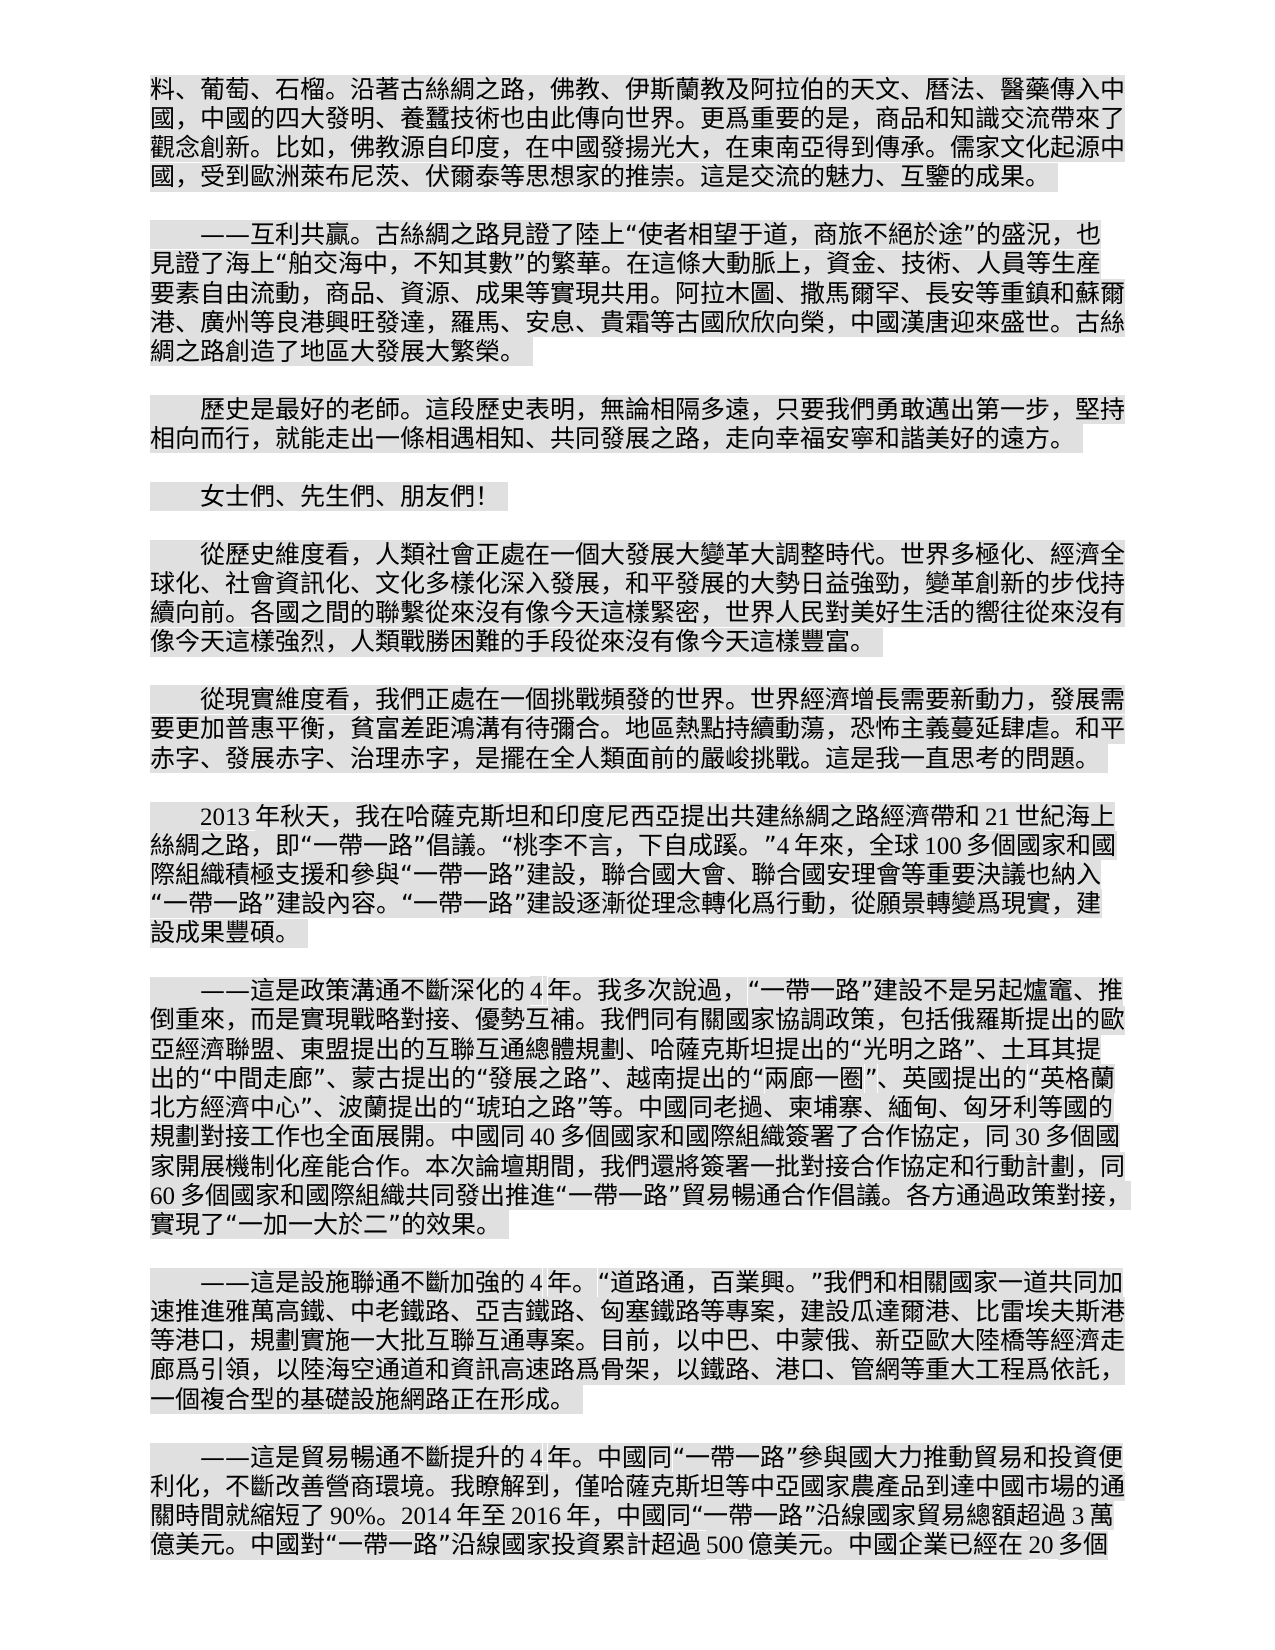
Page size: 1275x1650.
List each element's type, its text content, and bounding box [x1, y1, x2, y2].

text 我同時再貼一個繁體版。這篇劃時代的演說，建議應該納入中小學教科書。演說中所提到的一些觀念，才是世界和平以及人類永續長存的一個精神基礎。 我對於祖國共產黨的領導是十分佩服的，特別是習近平，每次看他出現在電視上，我都很想就地立正給他鞠個躬，感謝他對世界和平與發展做出足以影響好幾個世代的偉大貢獻。 至於看到人渣黨這些貪婪無度的人渣歹徒，每天撒謊，造謠，鬥爭，抹黑，反中反華，挑撥族群仇恨，貪污，卡位，搶資源，爭權奪利，掏空整個台灣，無所不用其極，我就只有一個恨字。難道我們就只能在這樣一個純屬虛構的假民主底下，陪著愚癡眾人一起陪葬，世世代代淪為不良政治的犧牲品？ 陳真 ========================= https://goo.gl/LrfczI 攜手推進“一帶一路”建設 ——在“一帶一路”國際合作高峰論壇開幕式上的演講 （2017年5月14日，北京） 中華人民共和國主席 習近平 5月14日，國家主席習近平在北京出席“一帶一路”國際合作高峰論壇開幕式，並發表題爲《攜手推進“一帶一路”建設》的主旨演講。 新華社記者王曄 攝 尊敬的各位國家元首，政府首腦， 各位國際組織負責人， 女士們，先生們，朋友們： “孟夏之日，萬物並秀。”在這美好時節，來自100多個國家的各界嘉賓齊聚北京，共商“一帶一路”建設合作大計，具有十分重要的意義。今天，群賢畢至，少長咸集，我期待著大家集思廣益、暢所欲言，爲推動“一帶一路”建設獻計獻策，讓這一世紀工程造福各國人民。 女士們、先生們、朋友們！ 2000多年前，我們的先輩篳路藍縷，穿越草原沙漠，開闢出聯通亞歐非的陸上絲綢之路；我們的先輩揚帆遠航，穿越驚濤駭浪，闖蕩出連接東西方的海上絲綢之路。古絲綢之路打開了各國友好交往的新窗口，書寫了人類發展進步的新篇章。中國陝西歷史博物館珍藏的千年“鎏金銅蠶”，在印度尼西亞發現的千年沈船“黑石號”等，見證了這段歷史。 古絲綢之路綿亙萬里，延續千年，積澱了以和平合作、開放包容、互學互鑒、互利共贏爲核心的絲路精神。這是人類文明的寶貴遺産。 ——和平合作。西元前140多年的中國漢代，一支從長安出發的和平使團，開始打通東方通往西方的道路，完成了“鑿空之旅”，這就是著名的張騫出使西域。中國唐宋元時期，陸上和海上絲綢之路同步發展，中國、義大利、摩洛哥的旅行家杜環、馬可·波羅、伊本·白圖泰都在陸上和海上絲綢之路留下了歷史印記。15世紀初的明代，中國著名航海家鄭和七次遠洋航海，留下千古佳話。這些開拓事業之所以名垂青史，是因爲使用的不是戰馬和長矛，而是駝隊和善意；依靠的不是堅船和利炮，而是寶船和友誼。一代又一代“絲路人”架起了東西方合作的紐帶、和平的橋梁。 ——開放包容。古絲綢之路跨越尼羅河流域、底格裏斯河和幼發拉底河流域、印度河和恒河流域、黃河和長江流域，跨越埃及文明、巴比倫文明、印度文明、中華文明的發祥地，跨越佛教、基督教、伊斯蘭教信衆的彙集地，跨越不同國度和膚色人民的聚居地。不同文明、宗教、種族求同存異、開放包容，並肩書寫相互尊重的壯麗詩篇，攜手繪就共同發展的美好畫卷。酒泉、敦煌、吐魯番、喀什、撒馬爾罕、巴格達、君士坦丁堡等古城，寧波、泉州、廣州、北海、科倫坡、吉達、亞歷山大等地的古港，就是記載這段歷史的“活化石”。歷史告訴我們：文明在開放中發展，民族在融合中共存。 ——互學互鑒。古絲綢之路不僅是一條通商易貨之道，更是一條知識交流之路。沿著古絲綢之路，中國將絲綢、瓷器、漆器、鐵器傳到西方，也爲中國帶來了胡椒、亞麻、香料、葡萄、石榴。沿著古絲綢之路，佛教、伊斯蘭教及阿拉伯的天文、曆法、醫藥傳入中國，中國的四大發明、養蠶技術也由此傳向世界。更爲重要的是，商品和知識交流帶來了觀念創新。比如，佛教源自印度，在中國發揚光大，在東南亞得到傳承。儒家文化起源中國，受到歐洲萊布尼茨、伏爾泰等思想家的推崇。這是交流的魅力、互鑒的成果。 ——互利共贏。古絲綢之路見證了陸上“使者相望于道，商旅不絕於途”的盛況，也見證了海上“舶交海中，不知其數”的繁華。在這條大動脈上，資金、技術、人員等生産要素自由流動，商品、資源、成果等實現共用。阿拉木圖、撒馬爾罕、長安等重鎮和蘇爾港、廣州等良港興旺發達，羅馬、安息、貴霜等古國欣欣向榮，中國漢唐迎來盛世。古絲綢之路創造了地區大發展大繁榮。 歷史是最好的老師。這段歷史表明，無論相隔多遠，只要我們勇敢邁出第一步，堅持相向而行，就能走出一條相遇相知、共同發展之路，走向幸福安寧和諧美好的遠方。 女士們、先生們、朋友們！ 從歷史維度看，人類社會正處在一個大發展大變革大調整時代。世界多極化、經濟全球化、社會資訊化、文化多樣化深入發展，和平發展的大勢日益強勁，變革創新的步伐持續向前。各國之間的聯繫從來沒有像今天這樣緊密，世界人民對美好生活的嚮往從來沒有像今天這樣強烈，人類戰勝困難的手段從來沒有像今天這樣豐富。 從現實維度看，我們正處在一個挑戰頻發的世界。世界經濟增長需要新動力，發展需要更加普惠平衡，貧富差距鴻溝有待彌合。地區熱點持續動蕩，恐怖主義蔓延肆虐。和平赤字、發展赤字、治理赤字，是擺在全人類面前的嚴峻挑戰。這是我一直思考的問題。 2013年秋天，我在哈薩克斯坦和印度尼西亞提出共建絲綢之路經濟帶和21世紀海上絲綢之路，即“一帶一路”倡議。“桃李不言，下自成蹊。”4年來，全球100多個國家和國際組織積極支援和參與“一帶一路”建設，聯合國大會、聯合國安理會等重要決議也納入“一帶一路”建設內容。“一帶一路”建設逐漸從理念轉化爲行動，從願景轉變爲現實，建設成果豐碩。 ——這是政策溝通不斷深化的4年。我多次說過，“一帶一路”建設不是另起爐竈、推倒重來，而是實現戰略對接、優勢互補。我們同有關國家協調政策，包括俄羅斯提出的歐亞經濟聯盟、東盟提出的互聯互通總體規劃、哈薩克斯坦提出的“光明之路”、土耳其提出的“中間走廊”、蒙古提出的“發展之路”、越南提出的“兩廊一圈”、英國提出的“英格蘭北方經濟中心”、波蘭提出的“琥珀之路”等。中國同老撾、柬埔寨、緬甸、匈牙利等國的規劃對接工作也全面展開。中國同40多個國家和國際組織簽署了合作協定，同30多個國家開展機制化産能合作。本次論壇期間，我們還將簽署一批對接合作協定和行動計劃，同60多個國家和國際組織共同發出推進“一帶一路”貿易暢通合作倡議。各方通過政策對接，實現了“一加一大於二”的效果。 ——這是設施聯通不斷加強的4年。“道路通，百業興。”我們和相關國家一道共同加速推進雅萬高鐵、中老鐵路、亞吉鐵路、匈塞鐵路等專案，建設瓜達爾港、比雷埃夫斯港等港口，規劃實施一大批互聯互通專案。目前，以中巴、中蒙俄、新亞歐大陸橋等經濟走廊爲引領，以陸海空通道和資訊高速路爲骨架，以鐵路、港口、管網等重大工程爲依託，一個複合型的基礎設施網路正在形成。 ——這是貿易暢通不斷提升的4年。中國同“一帶一路”參與國大力推動貿易和投資便利化，不斷改善營商環境。我瞭解到，僅哈薩克斯坦等中亞國家農產品到達中國市場的通關時間就縮短了90%。2014年至2016年，中國同“一帶一路”沿線國家貿易總額超過3萬億美元。中國對“一帶一路”沿線國家投資累計超過500億美元。中國企業已經在20多個國家建設56個經貿合作區，爲有關國家創造近11億美元稅收和18萬個就業崗位。 ——這是資金融通不斷擴大的4年。融資瓶頸是實現互聯互通的突出挑戰。中國同“一帶一路”建設參與國和組織開展了多種形式的金融合作。亞洲基礎設施投資銀行已經爲“一帶一路”建設參與國的9個專案提供17億美元貸款，“絲路基金”投資達40億美元，中國同中東歐“16+1”金融控股公司正式成立。這些新型金融機制同世界銀行等傳統多邊金融機構各有側重、互爲補充，形成層次清晰、初具規模的“一帶一路”金融合作網路。 ——這是民心相通不斷促進的4年。“國之交在於民相親，民相親在於心相通。”“一帶一路”建設參與國弘揚絲綢之路精神，開展智力絲綢之路、健康絲綢之路等建設，在科學、教育、文化、衛生、民間交往等各領域廣泛開展合作，爲“一帶一路”建設夯實民意基礎，築牢社會根基。中國政府每年向相關國家提供1萬個政府獎學金名額，地方政府也設立了絲綢之路專項獎學金，鼓勵國際文教交流。各類絲綢之路文化年、旅遊年、藝術節、影視橋、研討會、智庫對話等人文合作專案百花紛呈，人們往來頻繁，在交流中拉近了心與心的距離。 豐碩的成果表明，“一帶一路”倡議順應時代潮流，適應發展規律，符合各國人民利益，具有廣闊前景。 女士們、先生們、朋友們！ 中國人說，“萬事開頭難”。“一帶一路”建設已經邁出堅實步伐。我們要乘勢而上、順勢而爲，推動“一帶一路”建設行穩致遠，邁向更加美好的未來。這裏，我談幾點意見。 第一，我們要將“一帶一路”建成和平之路。古絲綢之路，和時興，戰時衰。“一帶一路”建設離不開和平安寧的環境。我們要構建以合作共贏爲核心的新型國際關係，打造對話不對抗、結伴不結盟的夥伴關係。各國應該尊重彼此主權、尊嚴、領土完整，尊重彼此發展道路和社會制度，尊重彼此核心利益和重大關切。 古絲綢之路沿線地區曾經是“流淌著牛奶與蜂蜜的地方”，如今很多地方卻成了衝突動蕩和危機挑戰的代名詞。這種狀況不能再持續下去。我們要樹立共同、綜合、合作、可持續的安全觀，營造共建共用的安全格局。要著力化解熱點，堅持政治解決；要著力斡旋調解，堅持公道正義；要著力推進反恐，標本兼治，消除貧困落後和社會不公。 第二，我們要將“一帶一路”建成繁榮之路。發展是解決一切問題的總鑰匙。推進“一帶一路”建設，要聚焦發展這個根本性問題，釋放各國發展潛力，實現經濟大融合、發展大聯動、成果大共用。 産業是經濟之本。我們要深入開展産業合作，推動各國産業發展規劃相互相容、相互促進，抓好大專案建設，加強國際産能和裝備製造合作，抓住新工業革命的發展新機遇，培育新業態，保持經濟增長活力。 金融是現代經濟的血液。血脈通，增長才有力。我們要建立穩定、可持續、風險可控的金融保障體系，創新投資和融資模式，推廣政府和社會資本合作，建設多元化融資體系和多層次資本市場，發展普惠金融，完善金融服務網路。 設施聯通是合作發展的基礎。我們要著力推動陸上、海上、天上、網上四位一體的聯通，聚焦關鍵通道、關鍵城市、關鍵專案，聯結陸上公路、鐵路道路網路和海上港口網路。我們已經確立“一帶一路”建設六大經濟走廊框架，要扎扎實實向前推進。要抓住新一輪能源結構調整和能源技術變革趨勢，建設全球能源互聯網，實現綠色低碳發展。要完善跨區域物流網建設。我們也要促進政策、規則、標準三位一體的聯通，爲互聯互通提供機制保障。 第三，我們要將“一帶一路”建成開放之路。開放帶來進步，封閉導致落後。對一個國家而言，開放如同破繭成蝶，雖會經歷一時陣痛，但將換來新生。“一帶一路”建設要以開放爲導向，解決經濟增長和平衡問題。 我們要打造開放型合作平臺，維護和發展開放型世界經濟，共同創造有利於開放發展的環境，推動構建公正、合理、透明的國際經貿投資規則體系，促進生産要素有序流動、資源高效配置、市場深度融合。我們歡迎各國結合自身國情，積極發展開放型經濟，參與全球治理和公共産品供給，攜手構建廣泛的利益共同體。 貿易是經濟增長的重要引擎。我們要有“向外看”的胸懷，維護多邊貿易體制，推動自由貿易區建設，促進貿易和投資自由化便利化。當然，我們也要著力解決發展失衡、治理困境、數位鴻溝、分配差距等問題，建設開放、包容、普惠、平衡、共贏的經濟全球化。 第四，我們要將“一帶一路”建成創新之路。創新是推動發展的重要力量。“一帶一路”建設本身就是一個創舉，搞好“一帶一路”建設也要向創新要動力。 我們要堅持創新驅動發展，加強在數位經濟、人工智慧、納米技術、量子電腦等前沿領域合作，推動大資料、雲計算、智慧城市建設，連接成21世紀的數位絲綢之路。我們要促進科技同産業、科技同金融深度融合，優化創新環境，集聚創新資源。我們要爲互聯網時代的各國青年打造創業空間、創業工場，成就未來一代的青春夢想。 我們要踐行綠色發展的新理念，倡導綠色、低碳、迴圈、可持續的生産生活方式，加強生態環保合作，建設生態文明，共同實現2030年可持續發展目標。 第五，我們要將“一帶一路”建成文明之路。“一帶一路”建設要以文明交流超越文明隔閡、文明互鑒超越文明衝突、文明共存超越文明優越，推動各國相互理解、相互尊重、相互信任。 我們要建立多層次人文合作機制，搭建更多合作平臺，開闢更多合作渠道。要推動教育合作，擴大互派留學生規模，提升合作辦學水平。要發揮智庫作用，建設好智庫聯盟和合作網路。在文化、體育、衛生領域，要創新合作模式，推動務實專案。要用好歷史文化遺産，聯合打造具有絲綢之路特色的旅遊産品和遺産保護。我們要加強各國議會、政黨、民間組織往來，密切婦女、青年、殘疾人等群體交流，促進包容發展。我們也要加強國際反腐合作，讓“一帶一路”成爲廉潔之路。 女士們、先生們、朋友們！ 當前，中國發展正站在新的起點上。我們將深入貫徹創新、協調、綠色、開放、共用的發展理念，不斷適應、把握、引領經濟發展新常態，積極推進供給側結構性改革，實現持續發展，爲“一帶一路”注入強大動力，爲世界發展帶來新的機遇。 ——中國願在和平共處五項原則基礎上，發展同所有“一帶一路”建設參與國的友好合作。中國願同世界各國分享發展經驗，但不會干涉他國內政，不會輸出社會制度和發展模式，更不會強加於人。我們推進“一帶一路”建設不會重復地緣博弈的老套路，而將開創合作共贏的新模式；不會形成破壞穩定的小集團，而將建設和諧共存的大家庭。 ——中國已經同很多國家達成了“一帶一路”務實合作協定，其中既包括交通運輸、基礎設施、能源等硬體聯通專案，也包括通信、海關、檢驗檢疫等軟體聯通專案，還包括經貿、産業、電子商務、海洋和綠色經濟等多領域的合作規劃和具體專案。中國同有關國家的鐵路部門將簽署深化中歐班列合作協定。我們將推動這些合作專案早日啓動、早見成效。 ——中國將加大對“一帶一路”建設資金支援，向絲路基金新增資金1000億元人民幣，鼓勵金融機構開展人民幣海外基金業務，規模預計約3000億元人民幣。中國國家開發銀行、進出口銀行將分別提供2500億元和1300億元等值人民幣專項貸款，用於支援“一帶一路”基礎設施建設、産能、金融合作。我們還將同亞洲基礎設施投資銀行、金磚國家新開發銀行、世界銀行及其他多邊開發機構合作支援“一帶一路”專案，同有關各方共同制定“一帶一路”融資指導原則。 ——中國將積極同“一帶一路”建設參與國發展互利共贏的經貿夥伴關係，促進同各相關國家貿易和投資便利化，建設“一帶一路”自由貿易網路，助力地區和世界經濟增長。本屆論壇期間，中國將同30多個國家簽署經貿合作協定，同有關國家協商自由貿易協定。中國將從2018年起舉辦中國國際進口博覽會。 ——中國願同各國加強創新合作，啓動“一帶一路”科技創新行動計劃，開展科技人文交流、共建聯合實驗室、科技園區合作、技術轉移4項行動。我們將在未來5年內安排2500人次青年科學家來華從事短期科研工作，培訓5000人次科學技術和管理人員，投入運行50家聯合實驗室。我們將設立生態環保大資料服務平臺，倡議建立“一帶一路”綠色發展國際聯盟，並爲相關國家應對氣候變化提供援助。 ——中國將在未來3年向參與“一帶一路”建設的發展中國家和國際組織提供600億元人民幣援助，建設更多民生專案。我們將向“一帶一路”沿線發展中國家提供20億元人民幣緊急糧食援助，向南南合作援助基金增資10億美元，在沿線國家實施100個“幸福家園”、100個“愛心助困”、100個“康復助醫”等專案。我們將向有關國際組織提供10億美元落實一批惠及沿線國家的合作專案。 ——中國將設立“一帶一路”國際合作高峰論壇後續聯絡機制，成立“一帶一路”財經發展研究中心、“一帶一路”建設促進中心，同多邊開發銀行共同設立多邊開發融資合作中心，同國際貨幣基金組織合作建立能力建設中心。我們將建設絲綢之路沿線民間組織合作網路，打造新聞合作聯盟、音樂教育聯盟以及其他人文合作新平臺。 “一帶一路”建設植根於絲綢之路的歷史土壤，重點面向亞歐非大陸，同時向所有朋友開放。不論來自亞洲、歐洲，還是非洲、美洲，都是“一帶一路”建設國際合作的夥伴。“一帶一路”建設將由大家共同商量，“一帶一路”建設成果將由大家共同分享。 女士們、先生們、朋友們！ 中國古語講：“不積跬步，無以至千里。”阿拉伯諺語說，“金字塔是一塊塊石頭壘成的”。歐洲也有句話：“偉業非一日之功”。“一帶一路”建設是偉大的事業，需要偉大的實踐。讓我們一步一個腳印推進實施，一點一滴抓出成果，造福世界，造福人民！ 祝本次高峰論壇圓滿成功！ 謝謝大家。 [150, 75, 1125, 1560]
